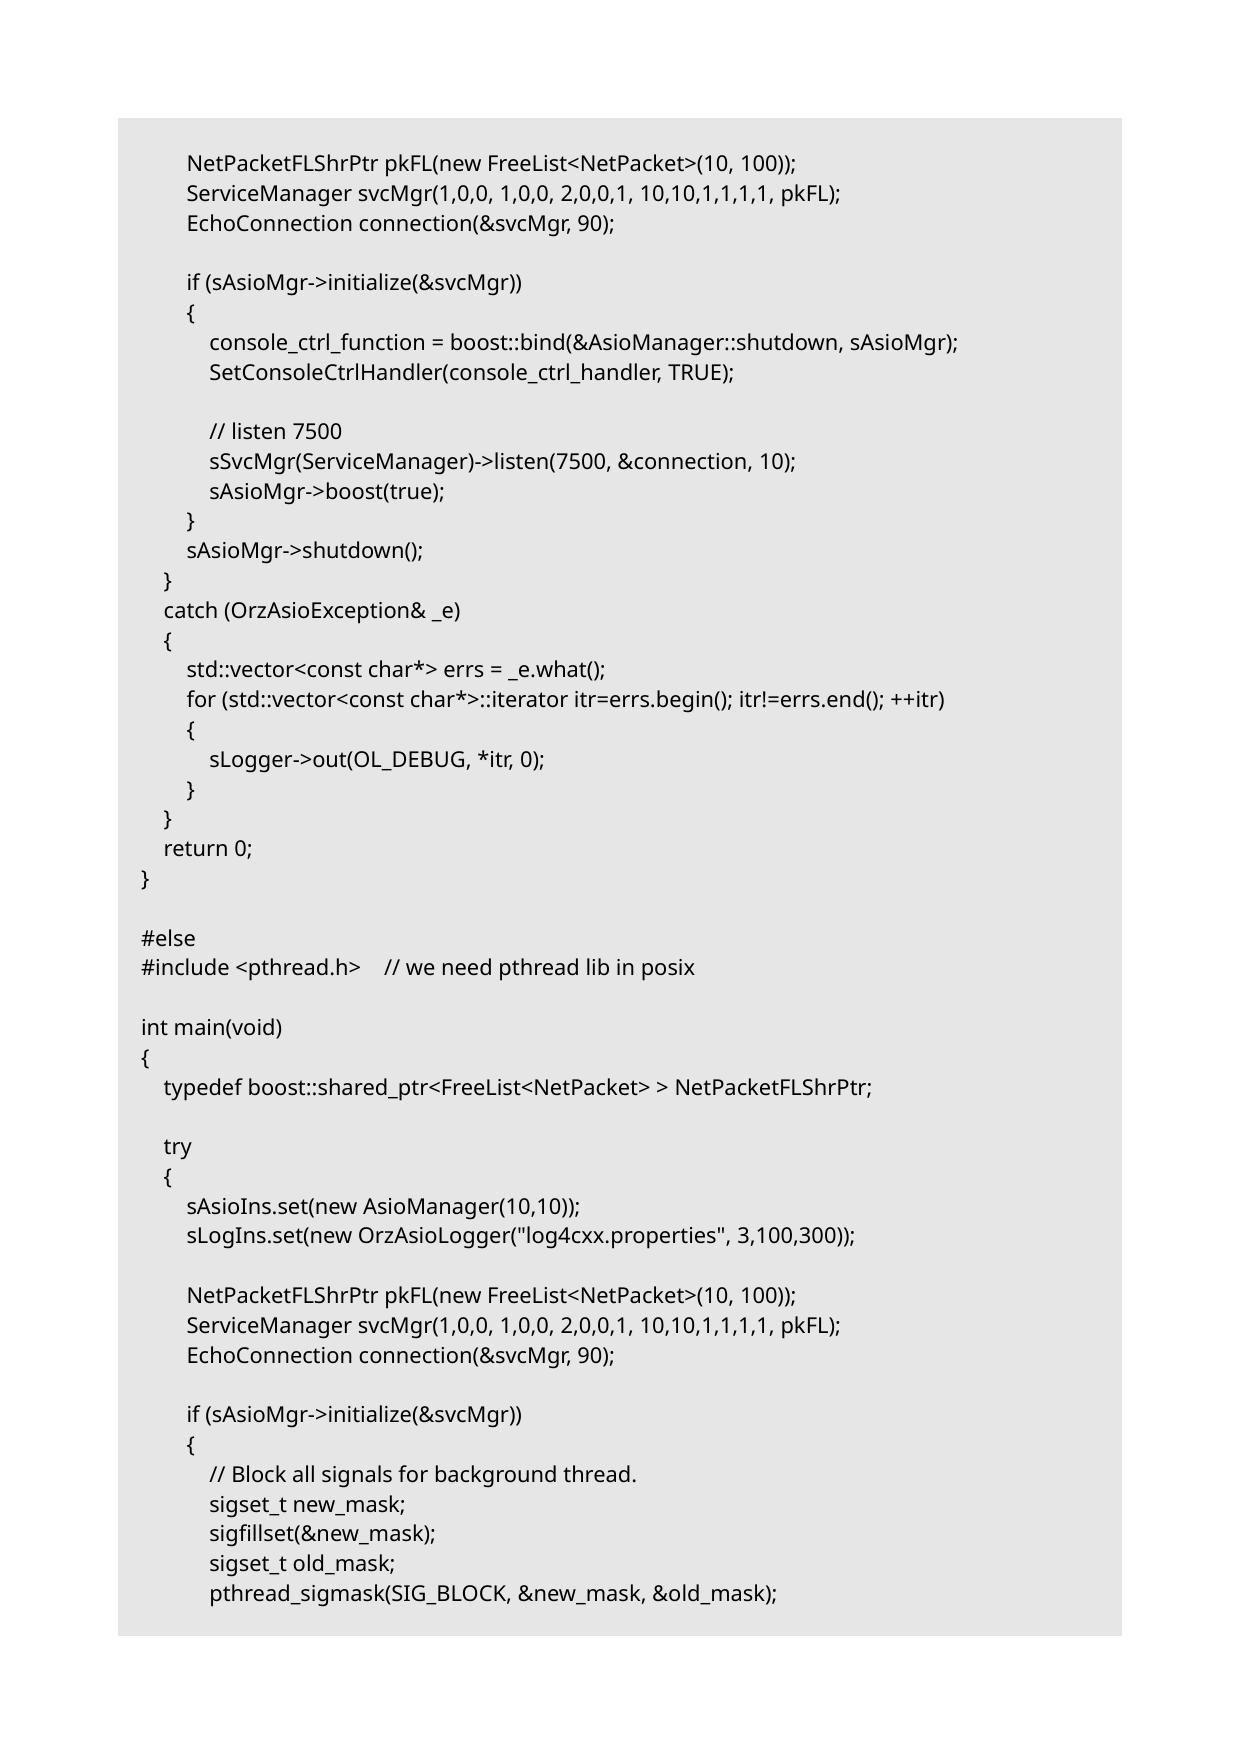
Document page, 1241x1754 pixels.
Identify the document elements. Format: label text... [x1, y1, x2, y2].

text { [118, 714, 1122, 744]
text { [118, 624, 1122, 654]
text { [118, 1042, 1122, 1071]
text } [118, 803, 1122, 833]
text } [118, 505, 1122, 535]
text // listen 7500 [118, 416, 1122, 446]
text NetPacketFLShrPtr pkFL(new FreeList<NetPacket>(10, 100)); [118, 148, 1122, 178]
text console_ctrl_function = boost::bind(&AsioManager::shutdown, sAsioMgr); [118, 327, 1122, 356]
text { [118, 297, 1122, 327]
text sAsioMgr->boost(true); [118, 476, 1122, 505]
text sigset_t new_mask; [118, 1488, 1122, 1518]
text if (sAsioMgr->initialize(&svcMgr)) [118, 267, 1122, 297]
text EchoConnection connection(&svcMgr, 90); [118, 1339, 1122, 1369]
text sigfillset(&new_mask); [118, 1518, 1122, 1548]
text { [118, 1161, 1122, 1191]
text if (sAsioMgr->initialize(&svcMgr)) [118, 1399, 1122, 1429]
text catch (OrzAsioException& _e) [118, 595, 1122, 624]
text for (std::vector<const char*>::iterator itr=errs.begin(); itr!=errs.end(); ++itr) [118, 684, 1122, 714]
text #else [118, 922, 1122, 952]
text return 0; [118, 833, 1122, 863]
text int main(void) [118, 1012, 1122, 1042]
text SetConsoleCtrlHandler(console_ctrl_handler, TRUE); [118, 356, 1122, 386]
text sLogIns.set(new OrzAsioLogger("log4cxx.properties", 3,100,300)); [118, 1220, 1122, 1250]
text sAsioMgr->shutdown(); [118, 535, 1122, 565]
text #include <pthread.h> // we need pthread lib in posix [118, 952, 1122, 982]
text { [118, 1429, 1122, 1459]
text sAsioIns.set(new AsioManager(10,10)); [118, 1191, 1122, 1220]
text try [118, 1131, 1122, 1161]
text } [118, 863, 1122, 893]
text sLogger->out(OL_DEBUG, *itr, 0); [118, 744, 1122, 773]
text // Block all signals for background thread. [118, 1459, 1122, 1488]
text } [118, 565, 1122, 595]
text ServiceManager svcMgr(1,0,0, 1,0,0, 2,0,0,1, 10,10,1,1,1,1, pkFL); [118, 1310, 1122, 1339]
text EchoConnection connection(&svcMgr, 90); [118, 207, 1122, 237]
text typedef boost::shared_ptr<FreeList<NetPacket> > NetPacketFLShrPtr; [118, 1071, 1122, 1101]
text NetPacketFLShrPtr pkFL(new FreeList<NetPacket>(10, 100)); [118, 1280, 1122, 1310]
text sigset_t old_mask; [118, 1548, 1122, 1578]
text } [118, 773, 1122, 803]
text ServiceManager svcMgr(1,0,0, 1,0,0, 2,0,0,1, 10,10,1,1,1,1, pkFL); [118, 178, 1122, 207]
text sSvcMgr(ServiceManager)->listen(7500, &connection, 10); [118, 446, 1122, 476]
text pthread_sigmask(SIG_BLOCK, &new_mask, &old_mask); [118, 1578, 1122, 1608]
text std::vector<const char*> errs = _e.what(); [118, 654, 1122, 684]
